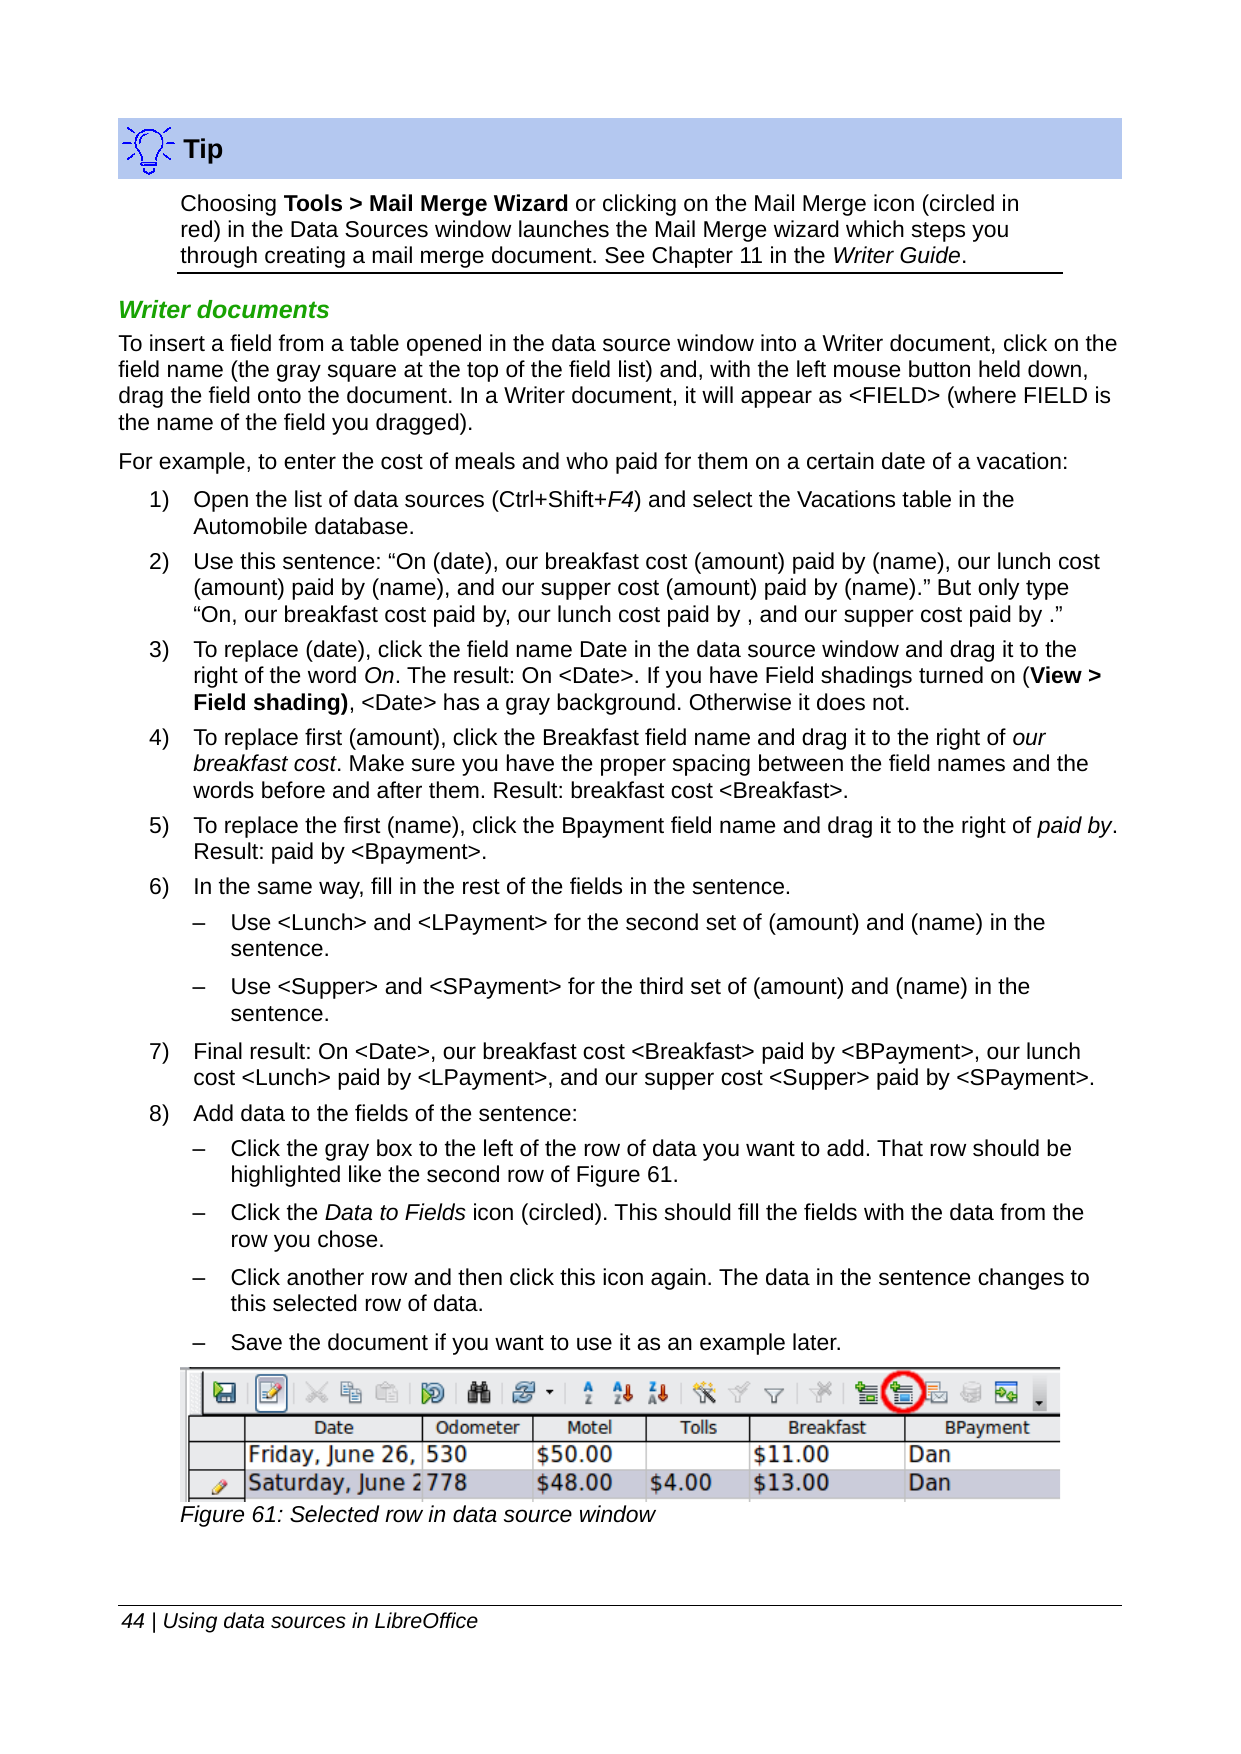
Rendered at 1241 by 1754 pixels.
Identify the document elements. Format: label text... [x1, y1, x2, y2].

picture [119, 119, 179, 179]
text For example, to enter the cost of meals and who paid for them on a certain date of a vacation: [118, 448, 1122, 474]
text To insert a field from a table opened in the data source window into a Writer document, click on the field name (the gray square at the top of the field list) and, with the left mouse button held down, drag the field onto the document. In a Writer document, it will appear as <FIELD> (where FIELD is the name of the field you dragged). [118, 330, 1122, 435]
picture [180, 1367, 1061, 1502]
list Click the Data to Fields icon (circled). This should fill the fields with the data from the row you chose. [192, 1199, 1122, 1252]
list Click another row and then click this icon again. The data in the sentence changes to this selected row of data. [192, 1264, 1122, 1317]
subtitle Tip [118, 118, 1122, 179]
list Use this sentence: “On (date), our breakfast cost (amount) paid by (name), our lunch cost (amount) paid by (name), and our supper cost (amount) paid by (name).” But only type “On, our breakfast cost paid by, our lunch cost paid by , and our supper cost paid by .” [169, 548, 1122, 627]
list Open the list of data sources (Ctrl+Shift+F4) and select the Vacations table in the Automobile database. [169, 486, 1122, 539]
list Add data to the fields of the sentence: [169, 1099, 1122, 1126]
list Final result: On <Date>, our breakfast cost <Breakfast> paid by <BPayment>, our lunch cost <Lunch> paid by <LPayment>, and our supper cost <Supper> paid by <SPayment>. [169, 1038, 1122, 1091]
list To replace first (amount), click the Breakfast field name and drag it to the right of our breakfast cost. Make sure you have the proper spacing between the field names and the words before and after them. Result: breakfast cost <Breakfast>. [169, 724, 1122, 803]
list Use <Lunch> and <LPayment> for the second set of (amount) and (name) in the sentence. [192, 908, 1122, 961]
list Use <Supper> and <SPayment> for the third set of (amount) and (name) in the sentence. [192, 973, 1122, 1026]
text Choosing Tools > Mail Merge Wizard or clicking on the Mail Merge icon (circled in red) in the Data Sources window launches the Mail Merge wizard which steps you through creating a mail merge document. See Chapter 11 in the Writer Guide. [177, 187, 1063, 272]
subtitle Writer documents [118, 295, 1122, 324]
list To replace (date), click the field name Date in the data source window and drag it to the right of the word On. The result: On <Date>. If you have Field shadings turned on (View > Field shading), <Date> has a gray background. Otherwise it does not. [169, 636, 1122, 715]
list Click the gray box to the left of the row of data you want to add. That row should be highlighted like the second row of Figure 61. [192, 1135, 1122, 1187]
text Figure 61: Selected row in data source window [180, 1502, 1060, 1528]
list Save the document if you want to use it as an example later. [192, 1329, 1122, 1355]
list In the same way, fill in the rest of the fields in the sentence. [169, 873, 1122, 900]
list To replace the first (name), click the Bpayment field name and drag it to the right of paid by. Result: paid by <Bpayment>. [169, 812, 1122, 864]
